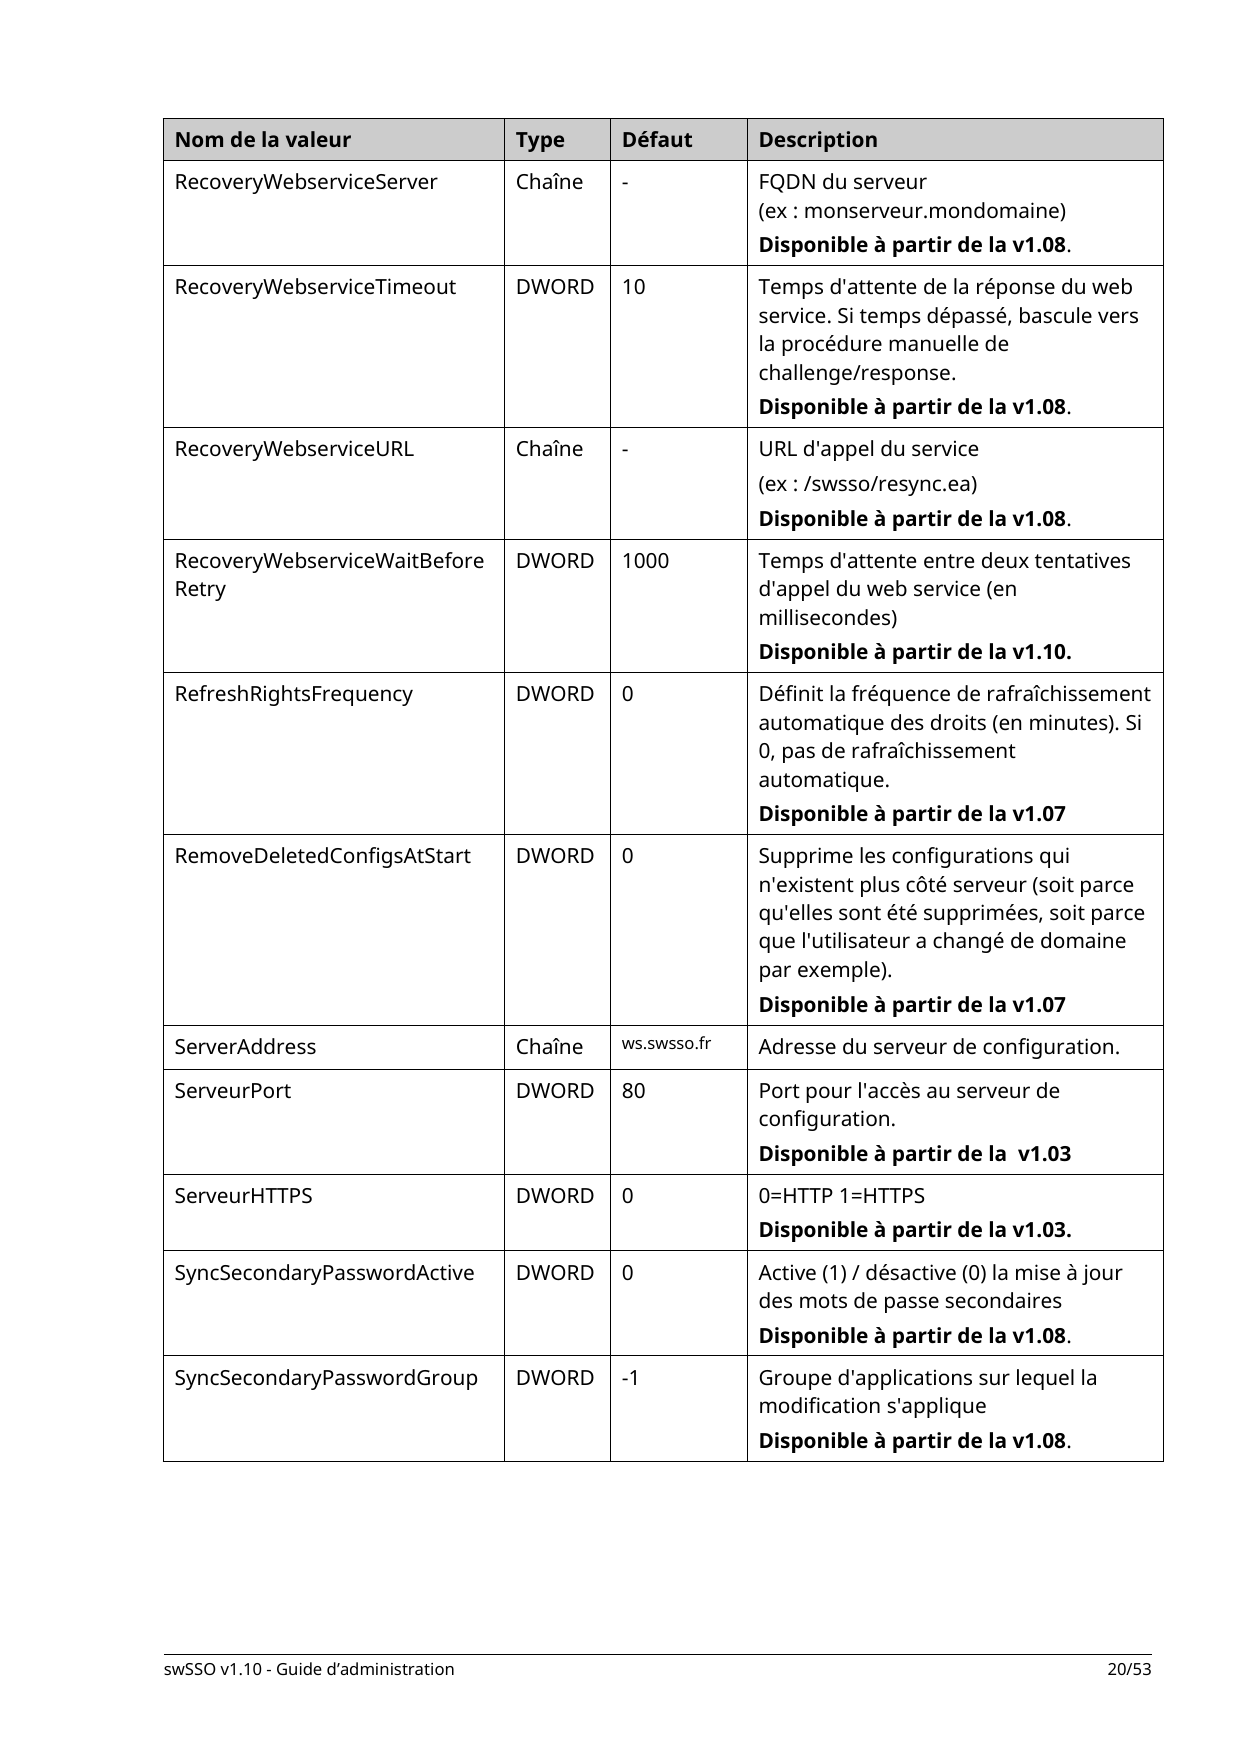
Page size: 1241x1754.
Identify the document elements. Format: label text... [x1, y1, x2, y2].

table_cell RecoveryWebserviceTimeout [164, 266, 504, 427]
table_header Nom de la valeur [164, 119, 504, 160]
table_cell 0 [611, 1175, 747, 1250]
table_cell DWORD [505, 540, 610, 672]
table_cell DWORD [505, 835, 610, 1024]
table_cell 0 [611, 673, 747, 834]
table_cell Chaîne [505, 428, 610, 538]
table_cell DWORD [505, 1356, 610, 1461]
table_cell Temps d'attente entre deux tentatives d'appel du web service (en millisecondes) Disponible à partir de la v1.10. [748, 540, 1163, 672]
table_cell FQDN du serveur (ex : monserveur.mondomaine) Disponible à partir de la v1.08. [748, 161, 1163, 265]
table_cell - [611, 161, 747, 265]
table_cell Définit la fréquence de rafraîchissement automatique des droits (en minutes). Si 0, pas de rafraîchissement automatique. Disponible à partir de la v1.07 [748, 673, 1163, 834]
table_cell ws.swsso.fr [611, 1026, 747, 1068]
table_cell DWORD [505, 1175, 610, 1250]
table_header Description [748, 119, 1163, 160]
table_cell DWORD [505, 1070, 610, 1174]
table_cell Chaîne [505, 1026, 610, 1068]
table_cell - [611, 428, 747, 538]
table_cell URL d'appel du service (ex : /swsso/resync.ea) Disponible à partir de la v1.08. [748, 428, 1163, 538]
table_cell DWORD [505, 1251, 610, 1355]
table_cell RemoveDeletedConfigsAtStart [164, 835, 504, 1024]
table_cell 10 [611, 266, 747, 427]
table_cell 0 [611, 1251, 747, 1355]
table_header Type [505, 119, 610, 160]
table_cell RefreshRightsFrequency [164, 673, 504, 834]
table_cell ServeurPort [164, 1070, 504, 1174]
table_cell -1 [611, 1356, 747, 1461]
table_cell ServerAddress [164, 1026, 504, 1068]
table_cell SyncSecondaryPasswordGroup [164, 1356, 504, 1461]
table_cell RecoveryWebserviceServer [164, 161, 504, 265]
table_cell DWORD [505, 266, 610, 427]
table_cell ServeurHTTPS [164, 1175, 504, 1250]
table_cell 0 [611, 835, 747, 1024]
table_cell RecoveryWebserviceURL [164, 428, 504, 538]
table_cell SyncSecondaryPasswordActive [164, 1251, 504, 1355]
table_cell Active (1) / désactive (0) la mise à jour des mots de passe secondaires Disponible à partir de la v1.08. [748, 1251, 1163, 1355]
table_cell DWORD [505, 673, 610, 834]
table_cell RecoveryWebserviceWaitBeforeRetry [164, 540, 504, 672]
table_cell 0=HTTP 1=HTTPS Disponible à partir de la v1.03. [748, 1175, 1163, 1250]
table_header Défaut [611, 119, 747, 160]
table_cell Chaîne [505, 161, 610, 265]
table_cell Adresse du serveur de configuration. [748, 1026, 1163, 1068]
table_cell Groupe d'applications sur lequel la modification s'applique Disponible à partir de la v1.08. [748, 1356, 1163, 1461]
table_cell Port pour l'accès au serveur de configuration. Disponible à partir de la v1.03 [748, 1070, 1163, 1174]
table_cell Temps d'attente de la réponse du web service. Si temps dépassé, bascule vers la procédure manuelle de challenge/response. Disponible à partir de la v1.08. [748, 266, 1163, 427]
table_cell 1000 [611, 540, 747, 672]
table_cell 80 [611, 1070, 747, 1174]
table_cell Supprime les configurations qui n'existent plus côté serveur (soit parce qu'elles sont été supprimées, soit parce que l'utilisateur a changé de domaine par exemple). Disponible à partir de la v1.07 [748, 835, 1163, 1024]
